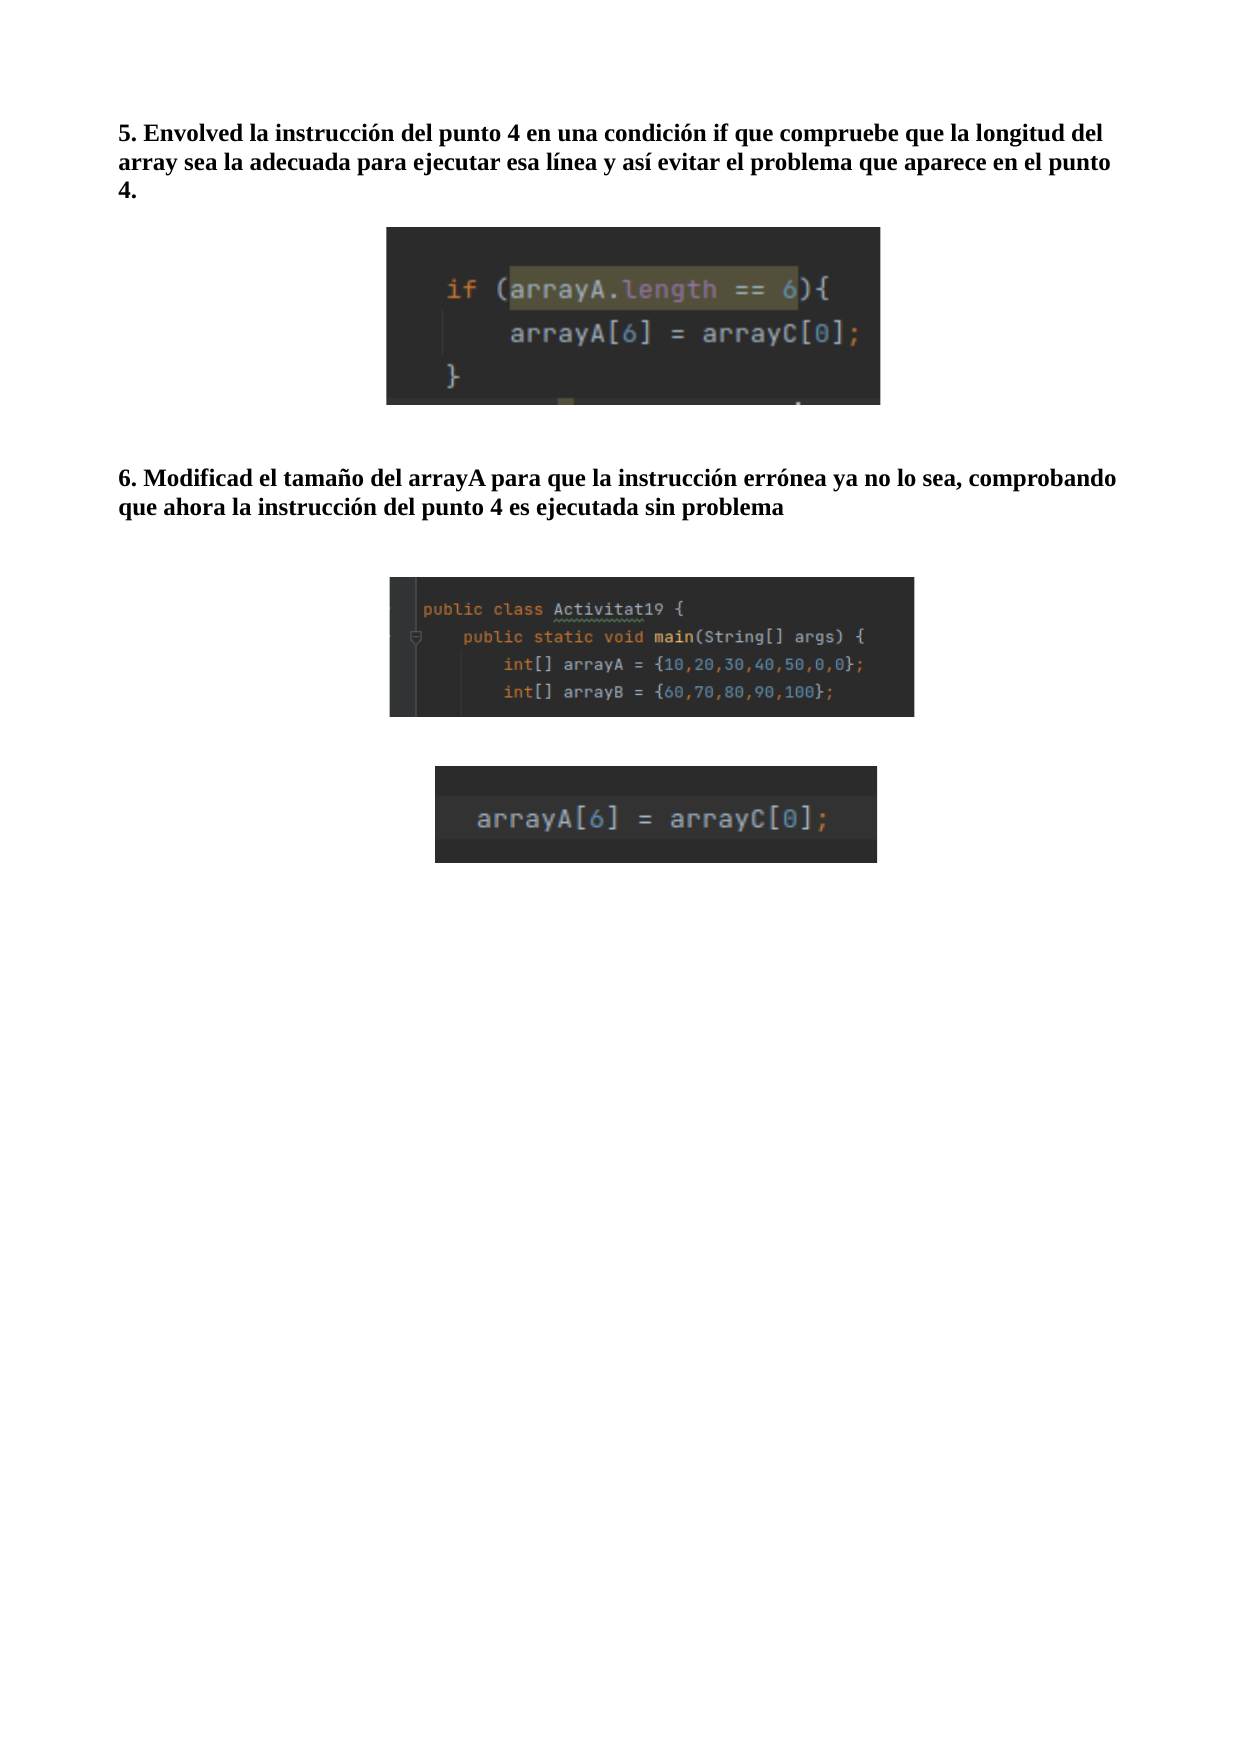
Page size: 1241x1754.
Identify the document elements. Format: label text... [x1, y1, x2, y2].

text 6. Modificad el tamaño del arrayA para que la instrucción errónea ya no lo sea, comprobando que ahora la instrucción del punto 4 es ejecutada sin problema [118, 463, 1122, 521]
picture [389, 577, 496, 625]
text 5. Envolved la instrucción del punto 4 en una condición if que compruebe que la longitud del array sea la adecuada para ejecutar esa línea y así evitar el problema que aparece en el punto 4. [118, 118, 1122, 204]
picture [435, 777, 536, 863]
picture [386, 247, 498, 405]
